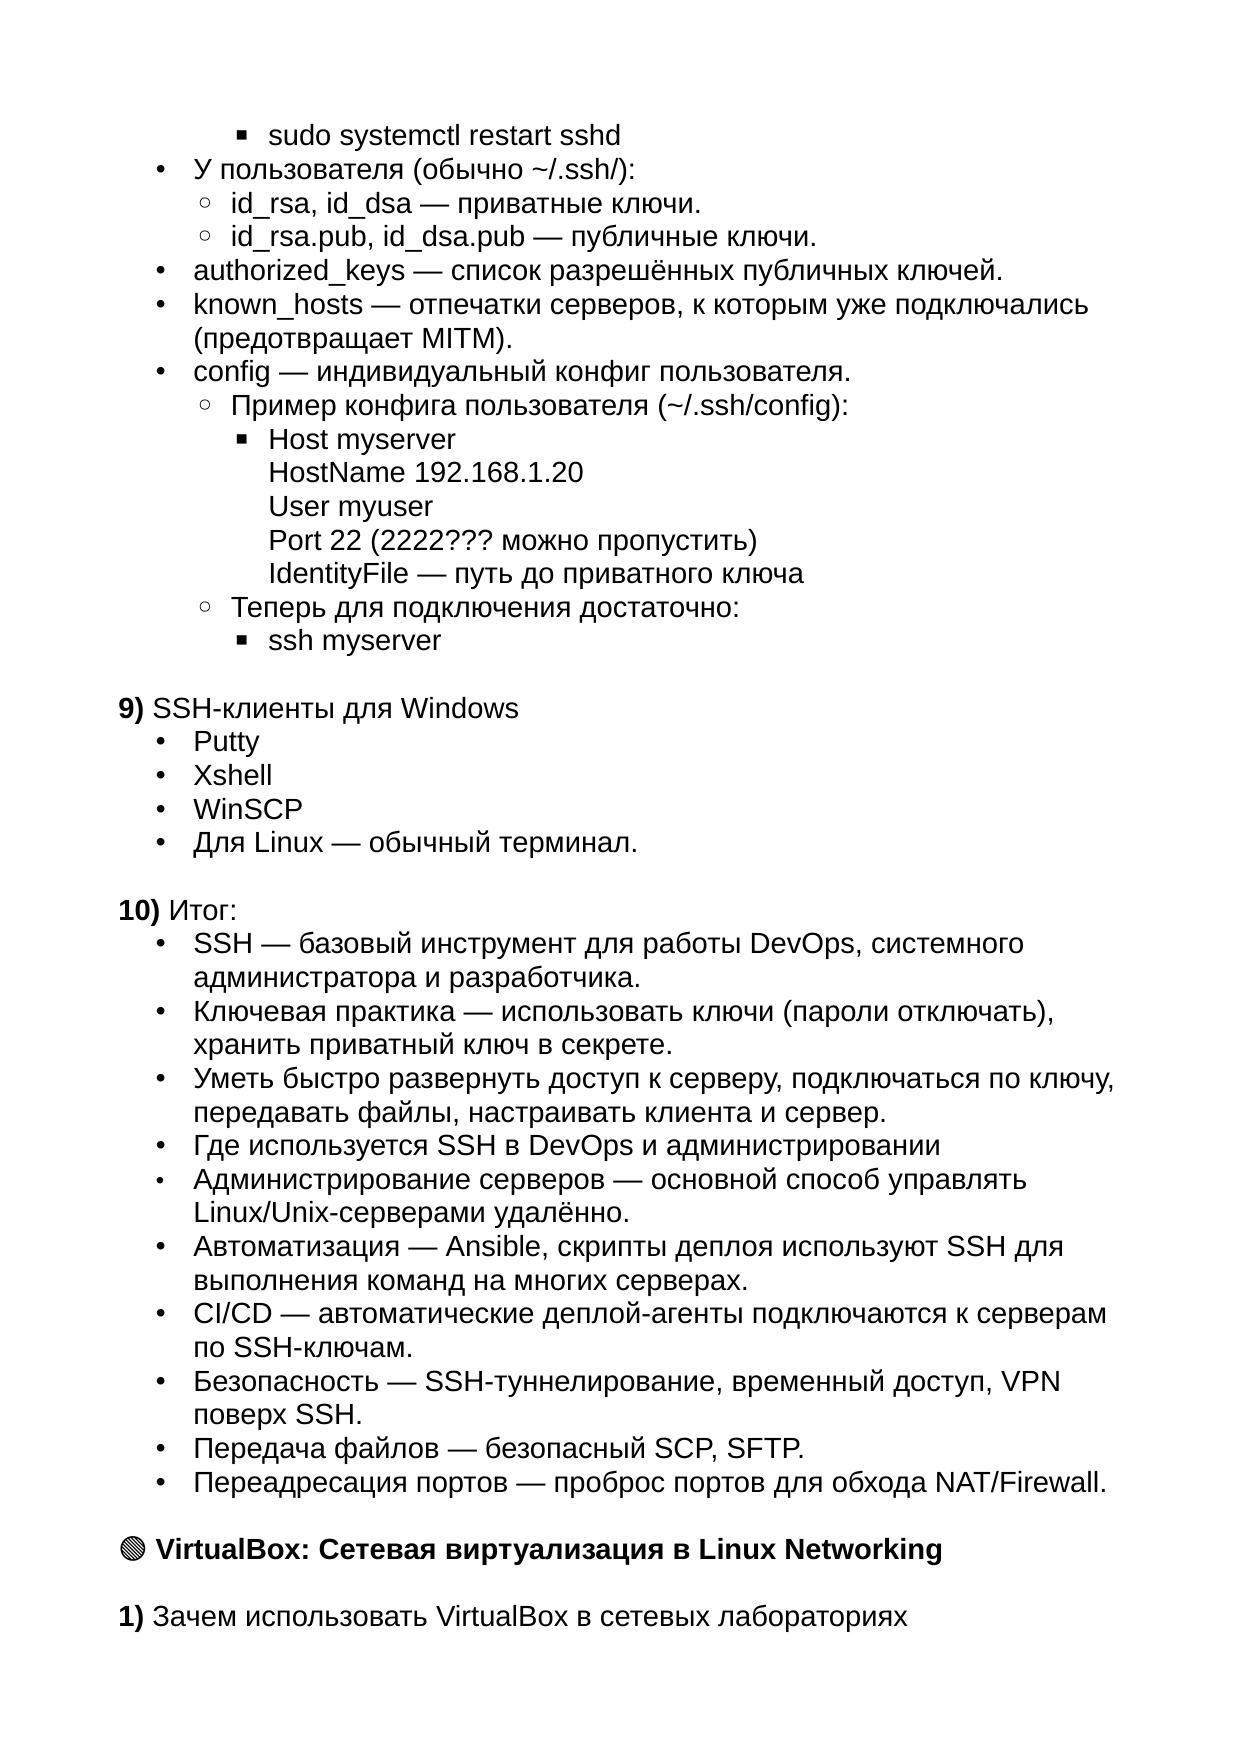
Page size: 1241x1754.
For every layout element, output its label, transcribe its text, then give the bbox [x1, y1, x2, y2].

list config — индивидуальный конфиг пользователя. [156, 354, 1122, 388]
list WinSCP [156, 792, 1122, 825]
text 1) Зачем использовать VirtualBox в сетевых лабораториях [118, 1599, 1122, 1632]
list Xshell [156, 758, 1122, 792]
list Безопасность — SSH-туннелирование, временный доступ, VPN поверх SSH. [156, 1363, 1122, 1431]
text 10) Итог: [118, 893, 1122, 926]
list Уметь быстро развернуть доступ к серверу, подключаться по ключу, передавать файлы, настраивать клиента и сервер. [156, 1061, 1122, 1128]
list Ключевая практика — использовать ключи (пароли отключать), хранить приватный ключ в секрете. [156, 993, 1122, 1061]
text 9) SSH-клиенты для Windows [118, 691, 1122, 724]
list Пример конфига пользователя (~/.ssh/config): [193, 388, 1122, 422]
list Теперь для подключения достаточно: [193, 589, 1122, 623]
list Администрирование серверов — основной способ управлять Linux/Unix-серверами удалённо. [156, 1162, 1122, 1229]
list Putty [156, 724, 1122, 758]
list known_hosts — отпечатки серверов, к которым уже подключались (предотвращает MITM). [156, 287, 1122, 354]
list SSH — базовый инструмент для работы DevOps, системного администратора и разработчика. [156, 926, 1122, 993]
list ssh myserver [231, 623, 1122, 657]
list CI/CD — автоматические деплой-агенты подключаются к серверам по SSH-ключам. [156, 1296, 1122, 1363]
text 🟢 VirtualBox: Сетевая виртуализация в Linux Networking [118, 1532, 1122, 1565]
list IdentityFile — путь до приватного ключа [231, 556, 1122, 589]
list Передача файлов — безопасный SCP, SFTP. [156, 1431, 1122, 1464]
list authorized_keys — список разрешённых публичных ключей. [156, 253, 1122, 287]
list id_rsa, id_dsa — приватные ключи. [193, 186, 1122, 219]
list HostName 192.168.1.20 [231, 455, 1122, 489]
list Где используется SSH в DevOps и администрировании [156, 1128, 1122, 1162]
list Автоматизация — Ansible, скрипты деплоя используют SSH для выполнения команд на многих серверах. [156, 1229, 1122, 1296]
list sudo systemctl restart sshd [231, 118, 1122, 152]
list Переадресация портов — проброс портов для обхода NAT/Firewall. [156, 1464, 1122, 1498]
list Для Linux — обычный терминал. [156, 825, 1122, 859]
list Port 22 (2222??? можно пропустить) [231, 522, 1122, 556]
list Host myserver [231, 422, 1122, 455]
list id_rsa.pub, id_dsa.pub — публичные ключи. [193, 219, 1122, 253]
list У пользователя (обычно ~/.ssh/): [156, 152, 1122, 186]
list User myuser [231, 489, 1122, 522]
